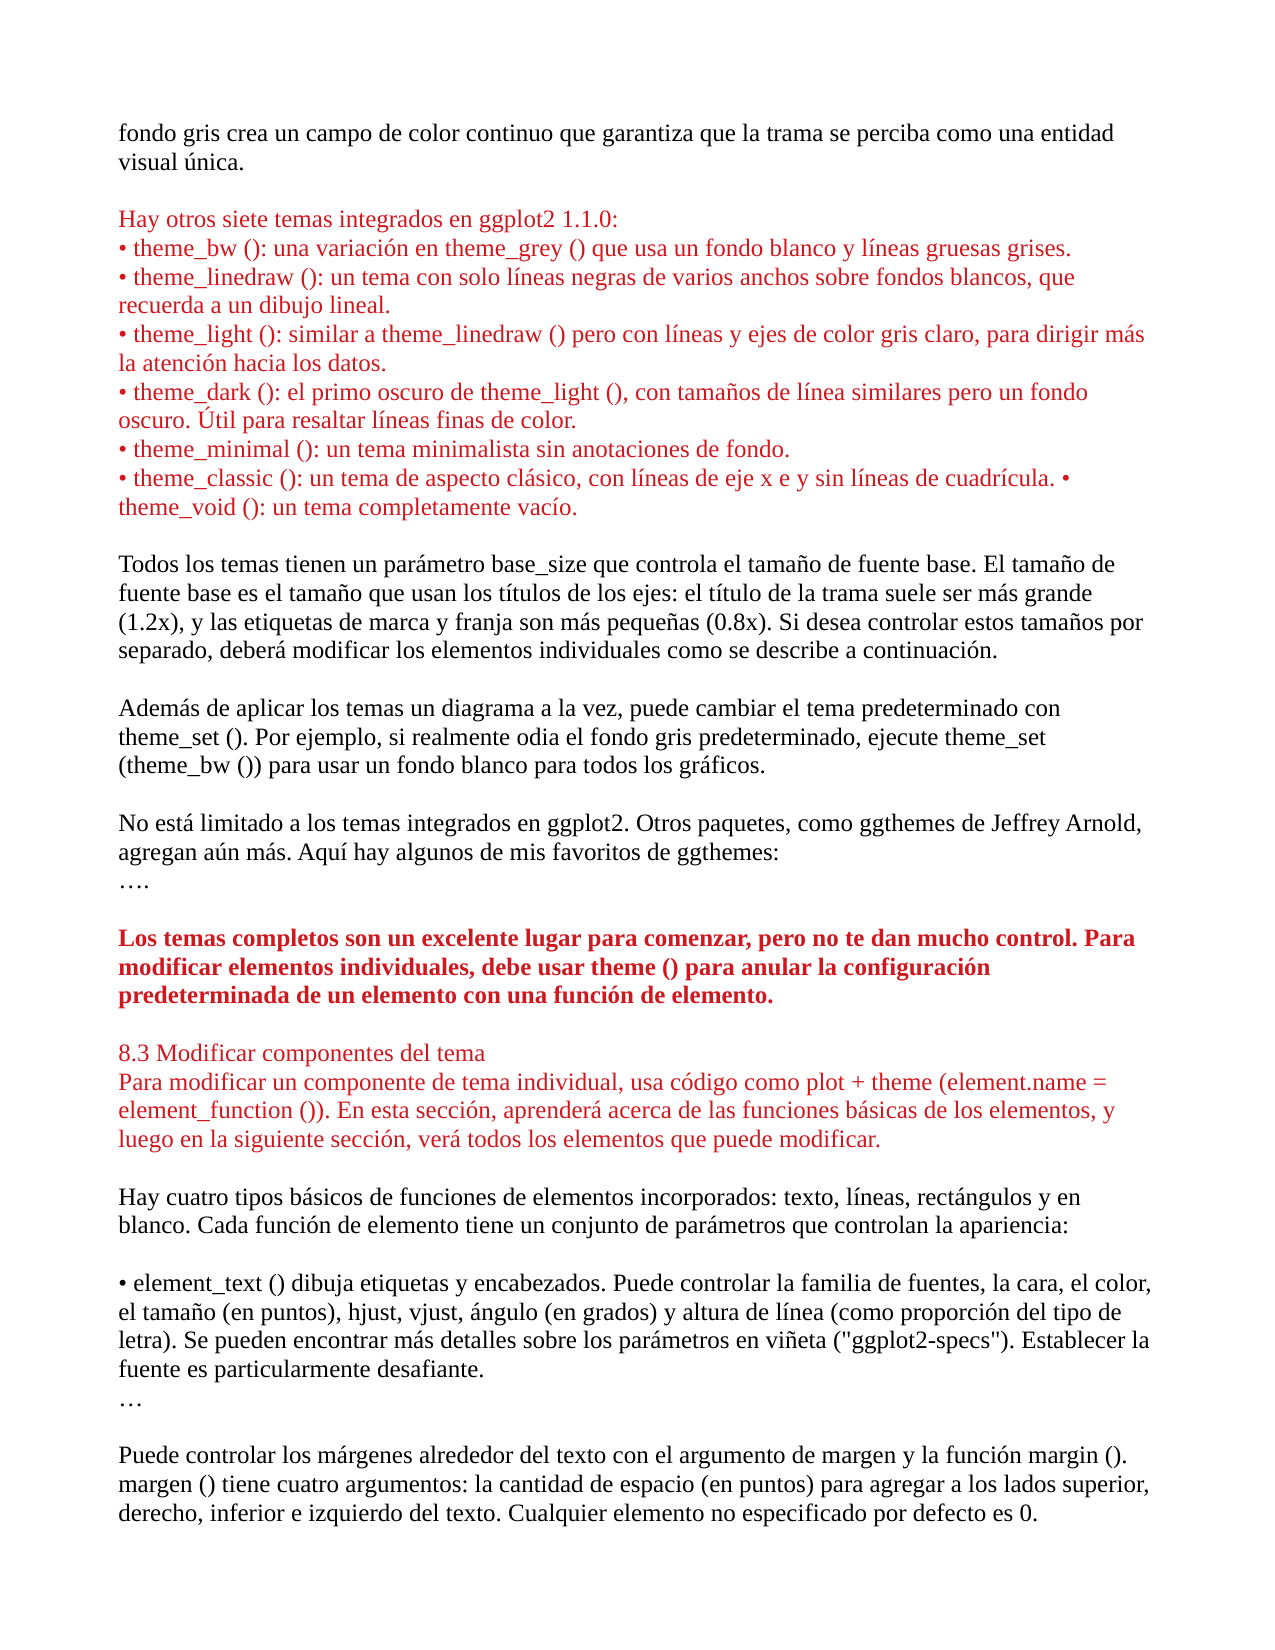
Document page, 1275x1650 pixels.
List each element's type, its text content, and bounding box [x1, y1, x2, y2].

text • element_text () dibuja etiquetas y encabezados. Puede controlar la familia de fuentes, la cara, el color, el tamaño (en puntos), hjust, vjust, ángulo (en grados) y altura de línea (como proporción del tipo de letra). Se pueden encontrar más detalles sobre los parámetros en viñeta ("ggplot2-specs"). Establecer la fuente es particularmente desafiante. [118, 1268, 1157, 1383]
text No está limitado a los temas integrados en ggplot2. Otros paquetes, como ggthemes de Jeffrey Arnold, agregan aún más. Aquí hay algunos de mis favoritos de ggthemes: [118, 808, 1157, 866]
text Todos los temas tienen un parámetro base_size que controla el tamaño de fuente base. El tamaño de fuente base es el tamaño que usan los títulos de los ejes: el título de la trama suele ser más grande (1.2x), y las etiquetas de marca y franja son más pequeñas (0.8x). Si desea controlar estos tamaños por separado, deberá modificar los elementos individuales como se describe a continuación. [118, 549, 1157, 664]
text • theme_bw (): una variación en theme_grey () que usa un fondo blanco y líneas gruesas grises. [118, 233, 1157, 262]
text …. [118, 866, 1157, 894]
text • theme_light (): similar a theme_linedraw () pero con líneas y ejes de color gris claro, para dirigir más la atención hacia los datos. [118, 319, 1157, 377]
text Hay otros siete temas integrados en ggplot2 1.1.0: [118, 204, 1157, 233]
text • theme_dark (): el primo oscuro de theme_light (), con tamaños de línea similares pero un fondo oscuro. Útil para resaltar líneas finas de color. [118, 377, 1157, 434]
text 8.3 Modificar componentes del tema [118, 1038, 1157, 1067]
text • theme_minimal (): un tema minimalista sin anotaciones de fondo. [118, 434, 1157, 463]
text Hay cuatro tipos básicos de funciones de elementos incorporados: texto, líneas, rectángulos y en blanco. Cada función de elemento tiene un conjunto de parámetros que controlan la apariencia: [118, 1182, 1157, 1239]
text Además de aplicar los temas un diagrama a la vez, puede cambiar el tema predeterminado con theme_set (). Por ejemplo, si realmente odia el fondo gris predeterminado, ejecute theme_set (theme_bw ()) para usar un fondo blanco para todos los gráficos. [118, 693, 1157, 779]
text fondo gris crea un campo de color continuo que garantiza que la trama se perciba como una entidad visual única. [118, 118, 1157, 176]
text Para modificar un componente de tema individual, usa código como plot + theme (element.name = element_function ()). En esta sección, aprenderá acerca de las funciones básicas de los elementos, y luego en la siguiente sección, verá todos los elementos que puede modificar. [118, 1067, 1157, 1153]
text … [118, 1383, 1157, 1412]
text Puede controlar los márgenes alrededor del texto con el argumento de margen y la función margin (). margen () tiene cuatro argumentos: la cantidad de espacio (en puntos) para agregar a los lados superior, derecho, inferior e izquierdo del texto. Cualquier elemento no especificado por defecto es 0. [118, 1441, 1157, 1527]
text • theme_classic (): un tema de aspecto clásico, con líneas de eje x e y sin líneas de cuadrícula. • theme_void (): un tema completamente vacío. [118, 463, 1157, 521]
text • theme_linedraw (): un tema con solo líneas negras de varios anchos sobre fondos blancos, que recuerda a un dibujo lineal. [118, 262, 1157, 319]
text Los temas completos son un excelente lugar para comenzar, pero no te dan mucho control. Para modificar elementos individuales, debe usar theme () para anular la configuración predeterminada de un elemento con una función de elemento. [118, 923, 1157, 1009]
